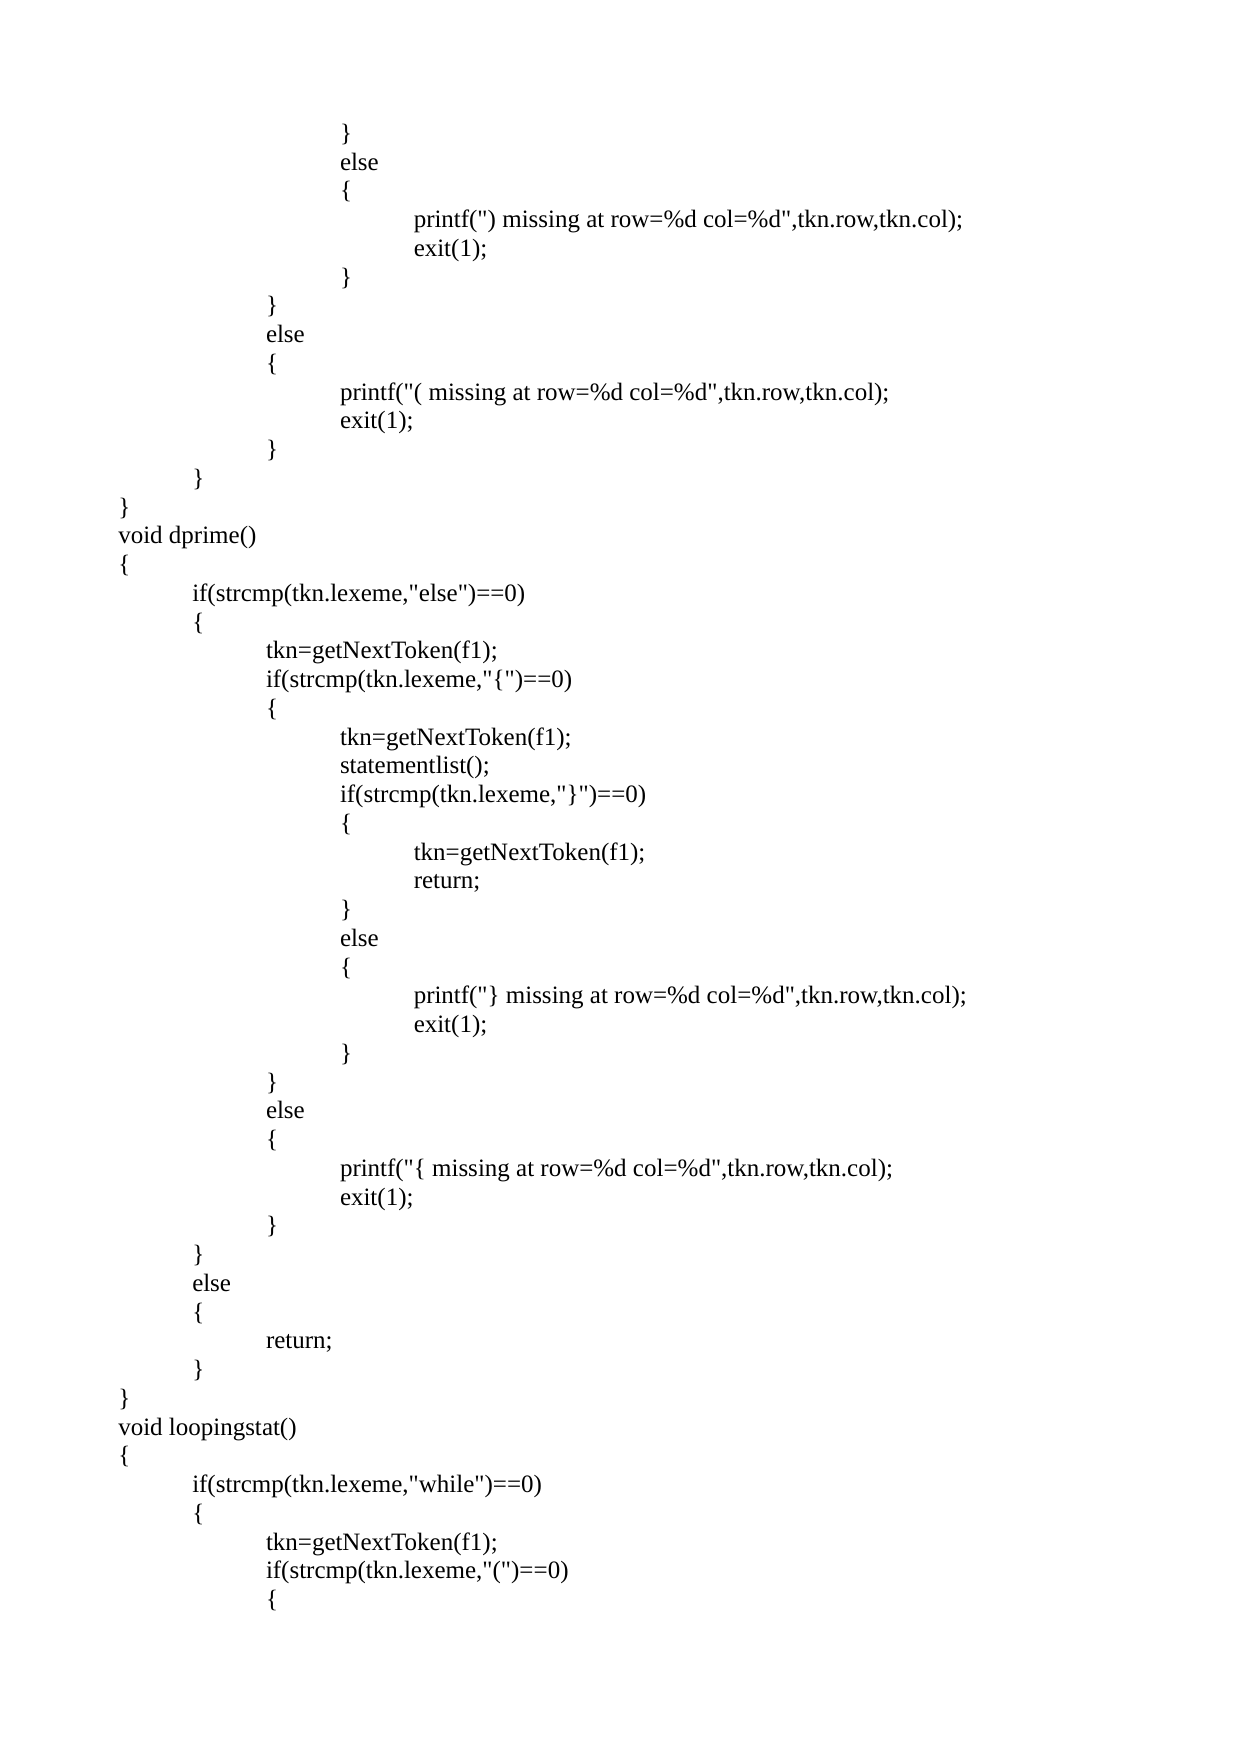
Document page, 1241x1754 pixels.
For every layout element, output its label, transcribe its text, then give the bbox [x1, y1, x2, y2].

text if(strcmp(tkn.lexeme,"(")==0) [118, 1556, 1122, 1584]
text { [118, 1441, 1122, 1469]
text { [118, 693, 1122, 722]
text tkn=getNextToken(f1); [118, 722, 1122, 751]
text else [118, 923, 1122, 952]
text statementlist(); [118, 751, 1122, 779]
text void dprime() [118, 521, 1122, 549]
text else [118, 319, 1122, 348]
text } [118, 1354, 1122, 1383]
text printf("{ missing at row=%d col=%d",tkn.row,tkn.col); [118, 1153, 1122, 1182]
text printf(") missing at row=%d col=%d",tkn.row,tkn.col); [118, 204, 1122, 233]
text } [118, 1038, 1122, 1067]
text tkn=getNextToken(f1); [118, 837, 1122, 866]
text return; [118, 1326, 1122, 1354]
text { [118, 952, 1122, 981]
text { [118, 1297, 1122, 1326]
text { [118, 607, 1122, 636]
text } [118, 262, 1122, 291]
text } [118, 1211, 1122, 1239]
text { [118, 808, 1122, 837]
text } [118, 434, 1122, 463]
text exit(1); [118, 1182, 1122, 1211]
text } [118, 291, 1122, 319]
text { [118, 1584, 1122, 1613]
text tkn=getNextToken(f1); [118, 1527, 1122, 1556]
text } [118, 492, 1122, 521]
text } [118, 1239, 1122, 1268]
text } [118, 894, 1122, 923]
text tkn=getNextToken(f1); [118, 636, 1122, 664]
text { [118, 348, 1122, 377]
text } [118, 1067, 1122, 1096]
text } [118, 1383, 1122, 1412]
text } [118, 118, 1122, 147]
text exit(1); [118, 233, 1122, 262]
text { [118, 1124, 1122, 1153]
text exit(1); [118, 1009, 1122, 1038]
text { [118, 1498, 1122, 1527]
text if(strcmp(tkn.lexeme,"}")==0) [118, 779, 1122, 808]
text } [118, 463, 1122, 492]
text void loopingstat() [118, 1412, 1122, 1441]
text else [118, 1096, 1122, 1124]
text { [118, 176, 1122, 204]
text return; [118, 866, 1122, 894]
text printf("} missing at row=%d col=%d",tkn.row,tkn.col); [118, 981, 1122, 1009]
text { [118, 549, 1122, 578]
text if(strcmp(tkn.lexeme,"while")==0) [118, 1469, 1122, 1498]
text else [118, 147, 1122, 176]
text exit(1); [118, 406, 1122, 434]
text printf("( missing at row=%d col=%d",tkn.row,tkn.col); [118, 377, 1122, 406]
text if(strcmp(tkn.lexeme,"else")==0) [118, 578, 1122, 607]
text else [118, 1268, 1122, 1297]
text if(strcmp(tkn.lexeme,"{")==0) [118, 664, 1122, 693]
